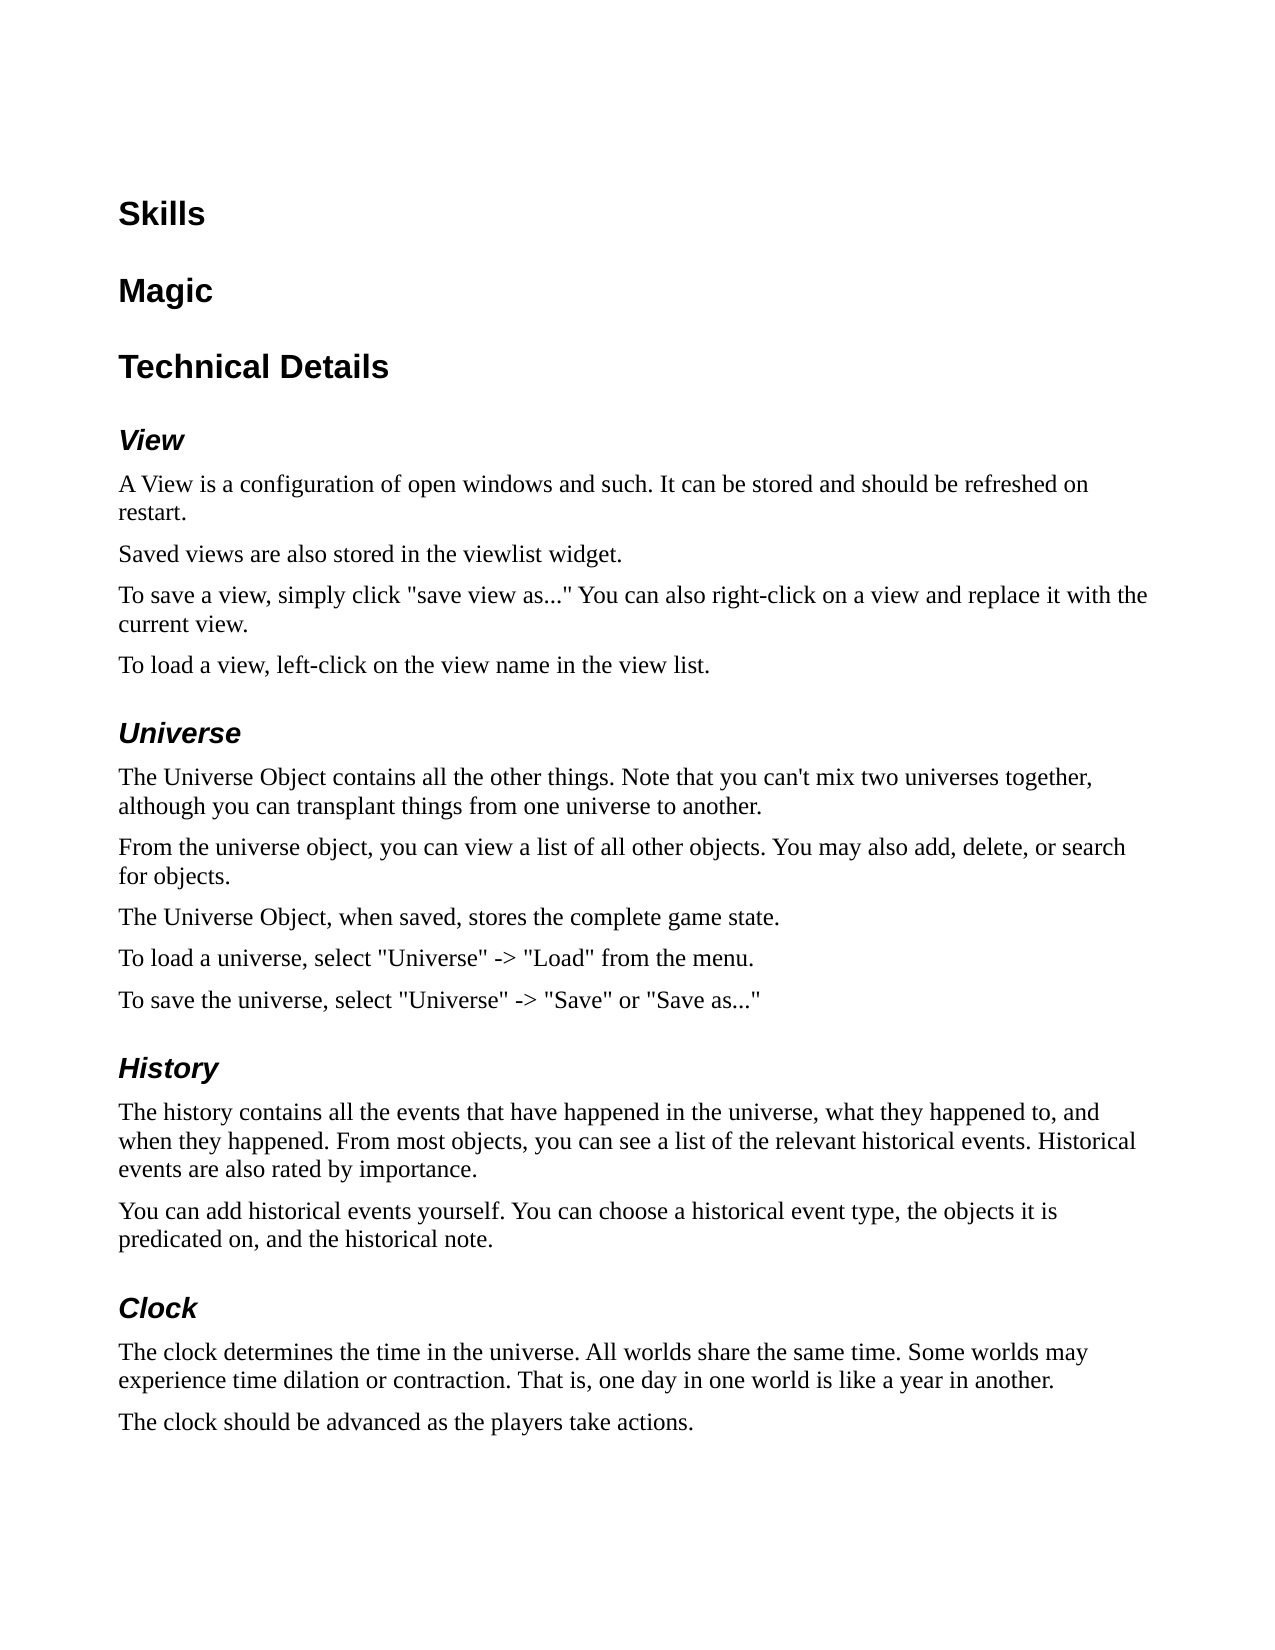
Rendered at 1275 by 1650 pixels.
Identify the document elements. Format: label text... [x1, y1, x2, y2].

text From the universe object, you can view a list of all other objects. You may also add, delete, or search for objects. [118, 832, 1157, 890]
subtitle Technical Details [118, 347, 1157, 385]
text You can add historical events yourself. You can choose a historical event type, the objects it is predicated on, and the historical note. [118, 1196, 1157, 1253]
subtitle Magic [118, 270, 1157, 309]
text The Universe Object, when saved, stores the complete game state. [118, 902, 1157, 931]
text The history contains all the events that have happened in the universe, what they happened to, and when they happened. From most objects, you can see a list of the relevant historical events. Historical events are also rated by importance. [118, 1097, 1157, 1183]
subtitle Universe [118, 716, 1157, 750]
text To save a view, simply click "save view as..." You can also right-click on a view and replace it with the current view. [118, 580, 1157, 637]
text Saved views are also stored in the viewlist widget. [118, 539, 1157, 567]
text The Universe Object contains all the other things. Note that you can't mix two universes together, although you can transplant things from one universe to another. [118, 762, 1157, 820]
text To load a view, left-click on the view name in the view list. [118, 650, 1157, 679]
text The clock determines the time in the universe. All worlds share the same time. Some worlds may experience time dilation or contraction. That is, one day in one world is like a year in another. [118, 1337, 1157, 1394]
text To load a universe, select "Universe" -> "Load" from the menu. [118, 943, 1157, 972]
text To save the universe, select "Universe" -> "Save" or "Save as..." [118, 985, 1157, 1013]
text The clock should be advanced as the players take actions. [118, 1407, 1157, 1436]
text A View is a configuration of open windows and such. It can be stored and should be refreshed on restart. [118, 469, 1157, 526]
subtitle Skills [118, 194, 1157, 233]
subtitle Clock [118, 1291, 1157, 1324]
subtitle History [118, 1051, 1157, 1084]
subtitle View [118, 423, 1157, 456]
